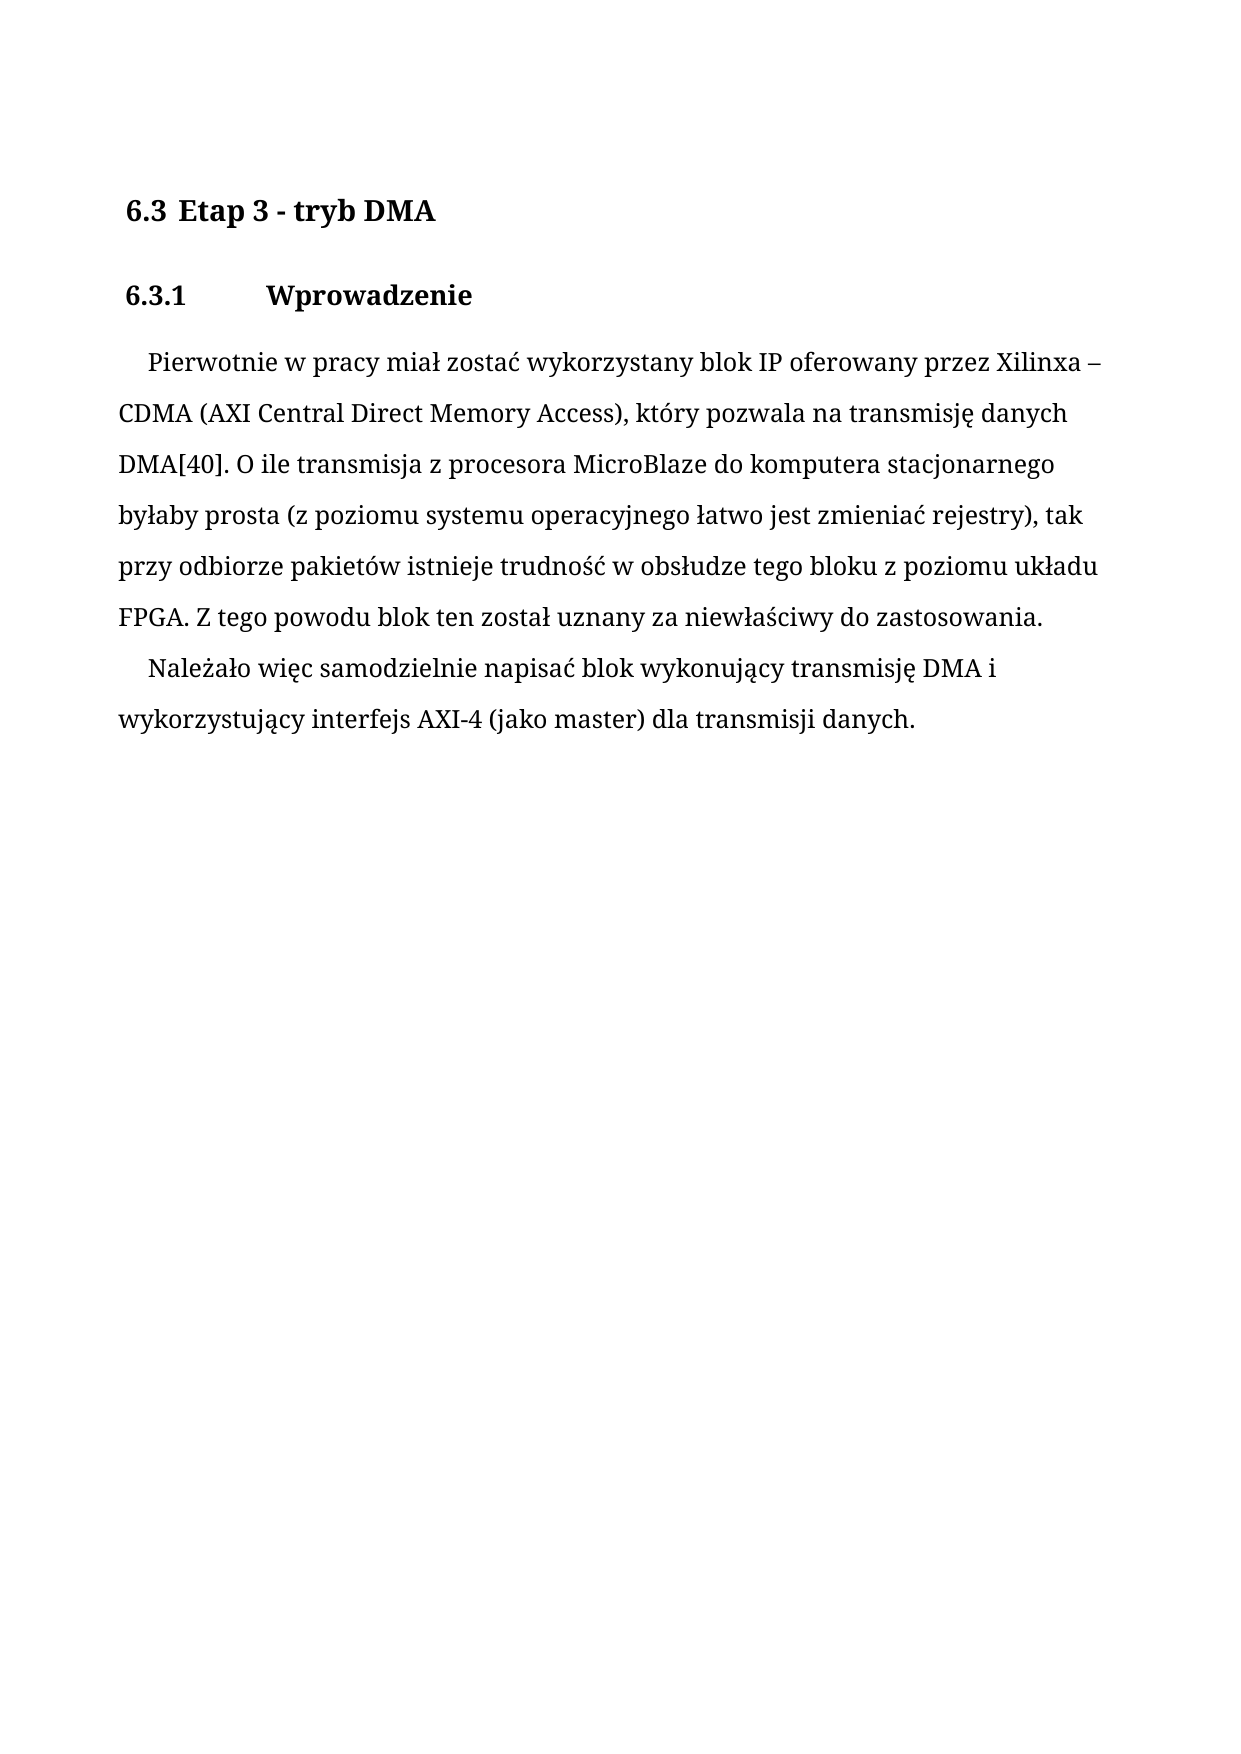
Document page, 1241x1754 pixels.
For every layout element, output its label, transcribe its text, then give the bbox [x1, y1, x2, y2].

subtitle Wprowadzenie [118, 277, 1122, 313]
text Należało więc samodzielnie napisać blok wykonujący transmisję DMA i wykorzystujący interfejs AXI-4 (jako master) dla transmisji danych. [118, 651, 1122, 736]
text Pierwotnie w pracy miał zostać wykorzystany blok IP oferowany przez Xilinxa – CDMA (AXI Central Direct Memory Access), który pozwala na transmisję danych DMA[40]. O ile transmisja z procesora MicroBlaze do komputera stacjonarnego byłaby prosta (z poziomu systemu operacyjnego łatwo jest zmieniać rejestry), tak przy odbiorze pakietów istnieje trudność w obsłudze tego bloku z poziomu układu FPGA. Z tego powodu blok ten został uznany za niewłaściwy do zastosowania. [118, 344, 1122, 634]
subtitle Etap 3 - tryb DMA [118, 190, 1122, 230]
